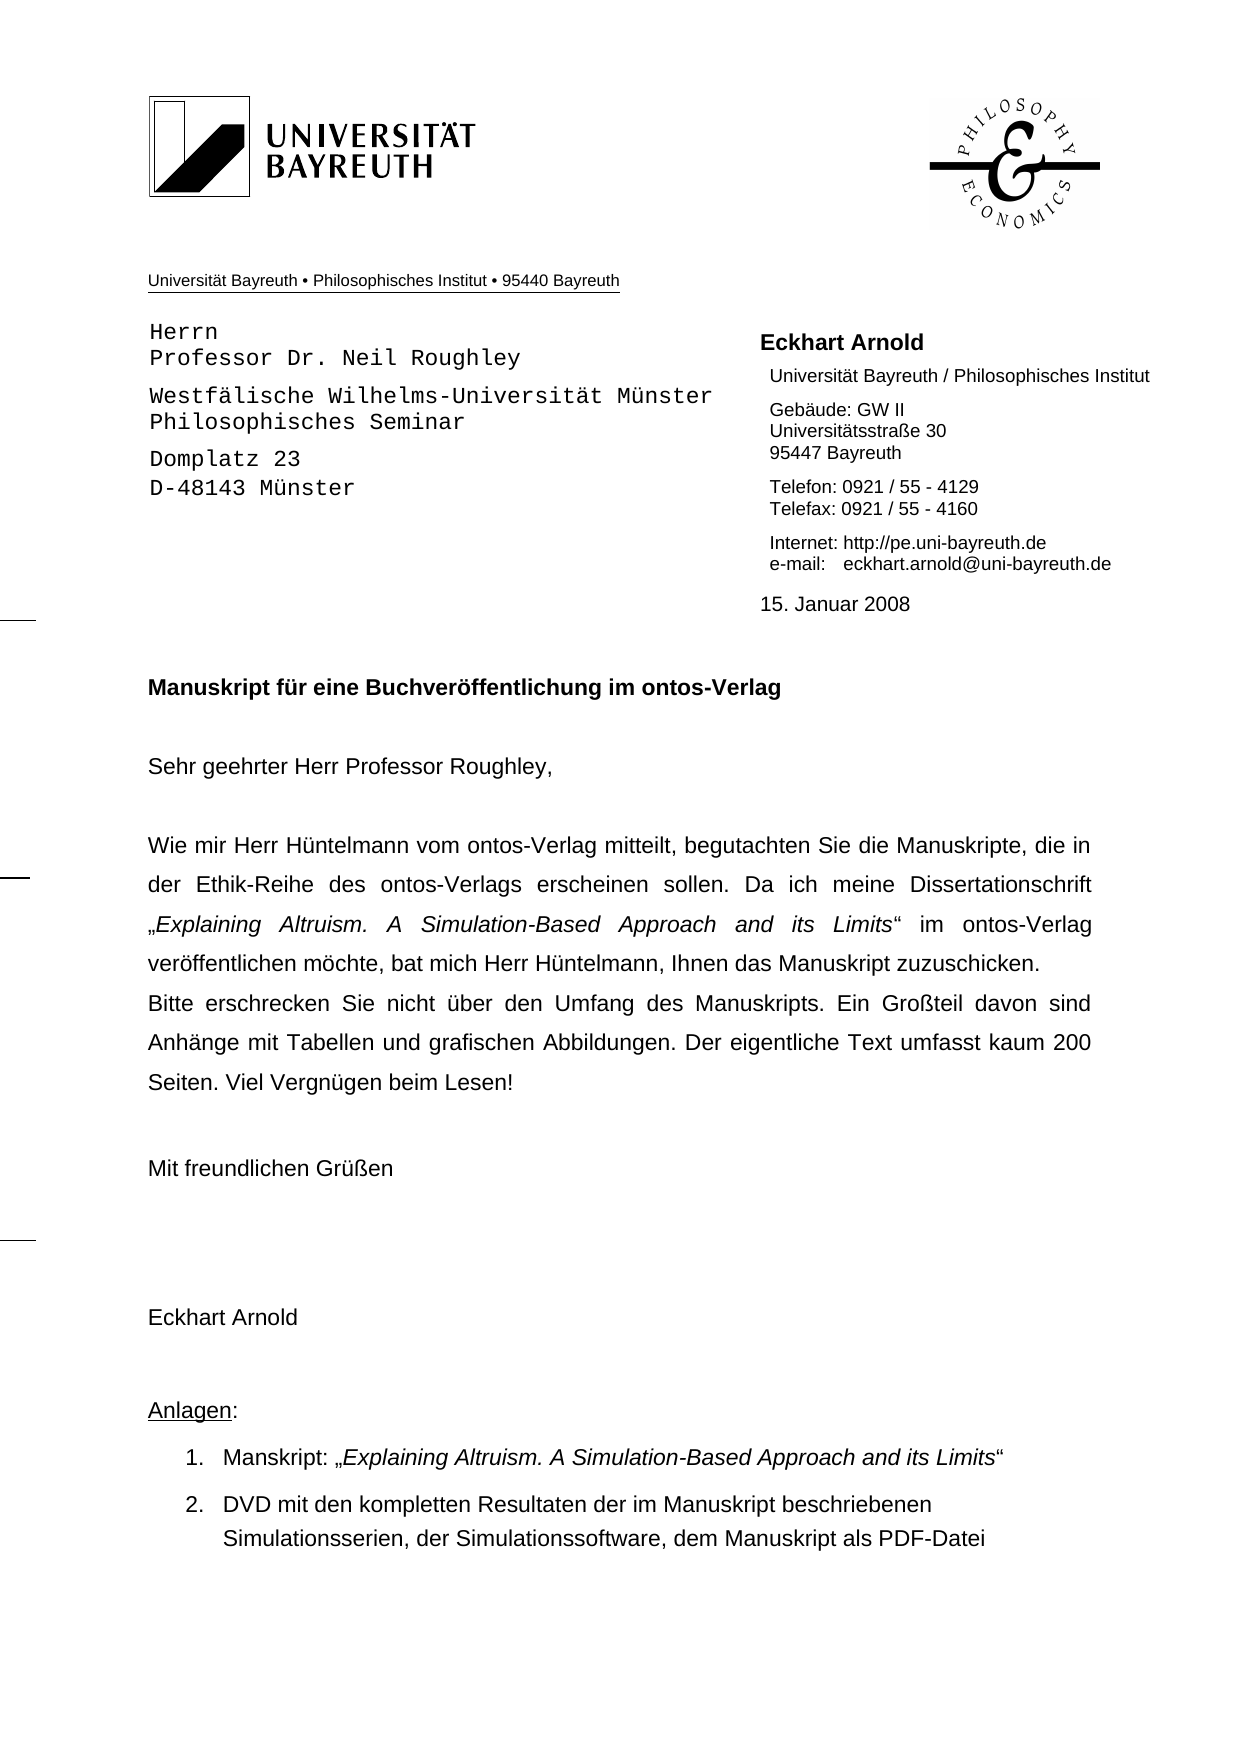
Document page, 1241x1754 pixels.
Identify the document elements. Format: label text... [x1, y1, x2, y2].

text Bitte erschrecken Sie nicht über den Umfang des Manuskripts. Ein Großteil davon sind Anhänge mit Tabellen und grafischen Abbildungen. Der eigentliche Text umfasst kaum 200 Seiten. Viel Vergnügen beim Lesen! [148, 990, 1092, 1095]
text Westfälische Wilhelms-Universität Münster Philosophisches Seminar [149, 384, 721, 436]
text Sehr geehrter Herr Professor Roughley, [148, 753, 1092, 779]
text Manuskript für eine Buchveröffentlichung im ontos-Verlag [148, 674, 1092, 700]
text Wie mir Herr Hüntelmann vom ontos-Verlag mitteilt, begutachten Sie die Manuskripte, die in der Ethik-Reihe des ontos-Verlags erscheinen sollen. Da ich meine Dissertationschrift „Explaining Altruism. A Simulation-Based Approach and its Limits“ im ontos-Verlag veröffentlichen möchte, bat mich Herr Hüntelmann, Ihnen das Manuskript zuzuschicken. [148, 832, 1092, 977]
text Professor Dr. Neil Roughley [149, 346, 721, 372]
list DVD mit den kompletten Resultaten der im Manuskript beschriebenen Simulationsserien, der Simulationssoftware, dem Manuskript als PDF-Datei [185, 1491, 1092, 1551]
list Manskript: „Explaining Altruism. A Simulation-Based Approach and its Limits“ [185, 1444, 1092, 1471]
text Mit freundlichen Grüßen [148, 1155, 1092, 1284]
picture [929, 98, 1100, 230]
text Domplatz 23 D-48143 Münster [149, 448, 721, 502]
text Eckhart Arnold [148, 1304, 1092, 1331]
text Anlagen: [148, 1397, 1092, 1424]
text Herrn [149, 321, 721, 346]
text 15. Januar 2008 [760, 592, 1082, 616]
